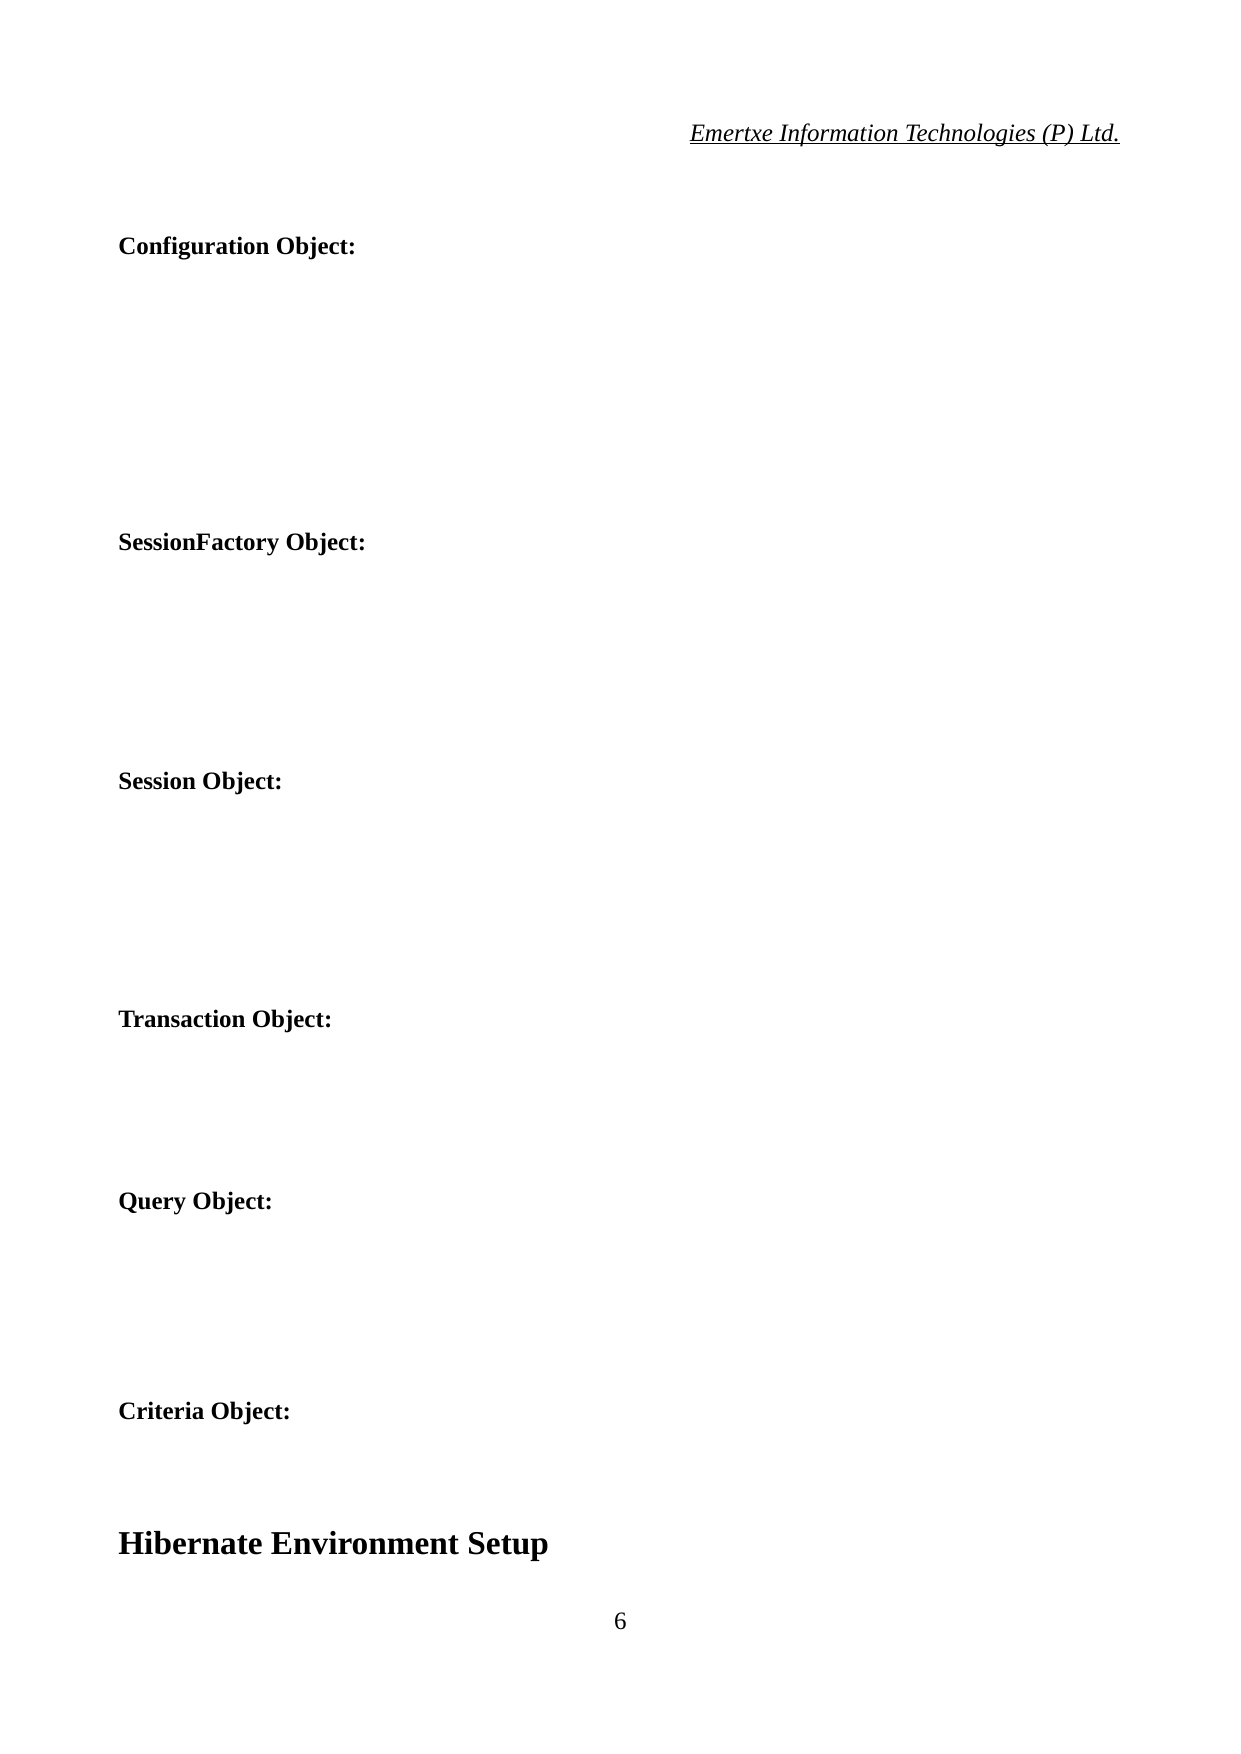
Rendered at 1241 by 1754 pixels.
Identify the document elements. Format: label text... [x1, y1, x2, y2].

subtitle Query Object: [118, 1186, 1122, 1214]
text Hibernate Environment Setup [118, 1523, 1122, 1562]
subtitle SessionFactory Object: [118, 527, 1122, 556]
subtitle Transaction Object: [118, 1004, 1122, 1033]
subtitle Criteria Object: [118, 1396, 1122, 1424]
subtitle Session Object: [118, 766, 1122, 794]
subtitle Configuration Object: [118, 231, 1122, 259]
